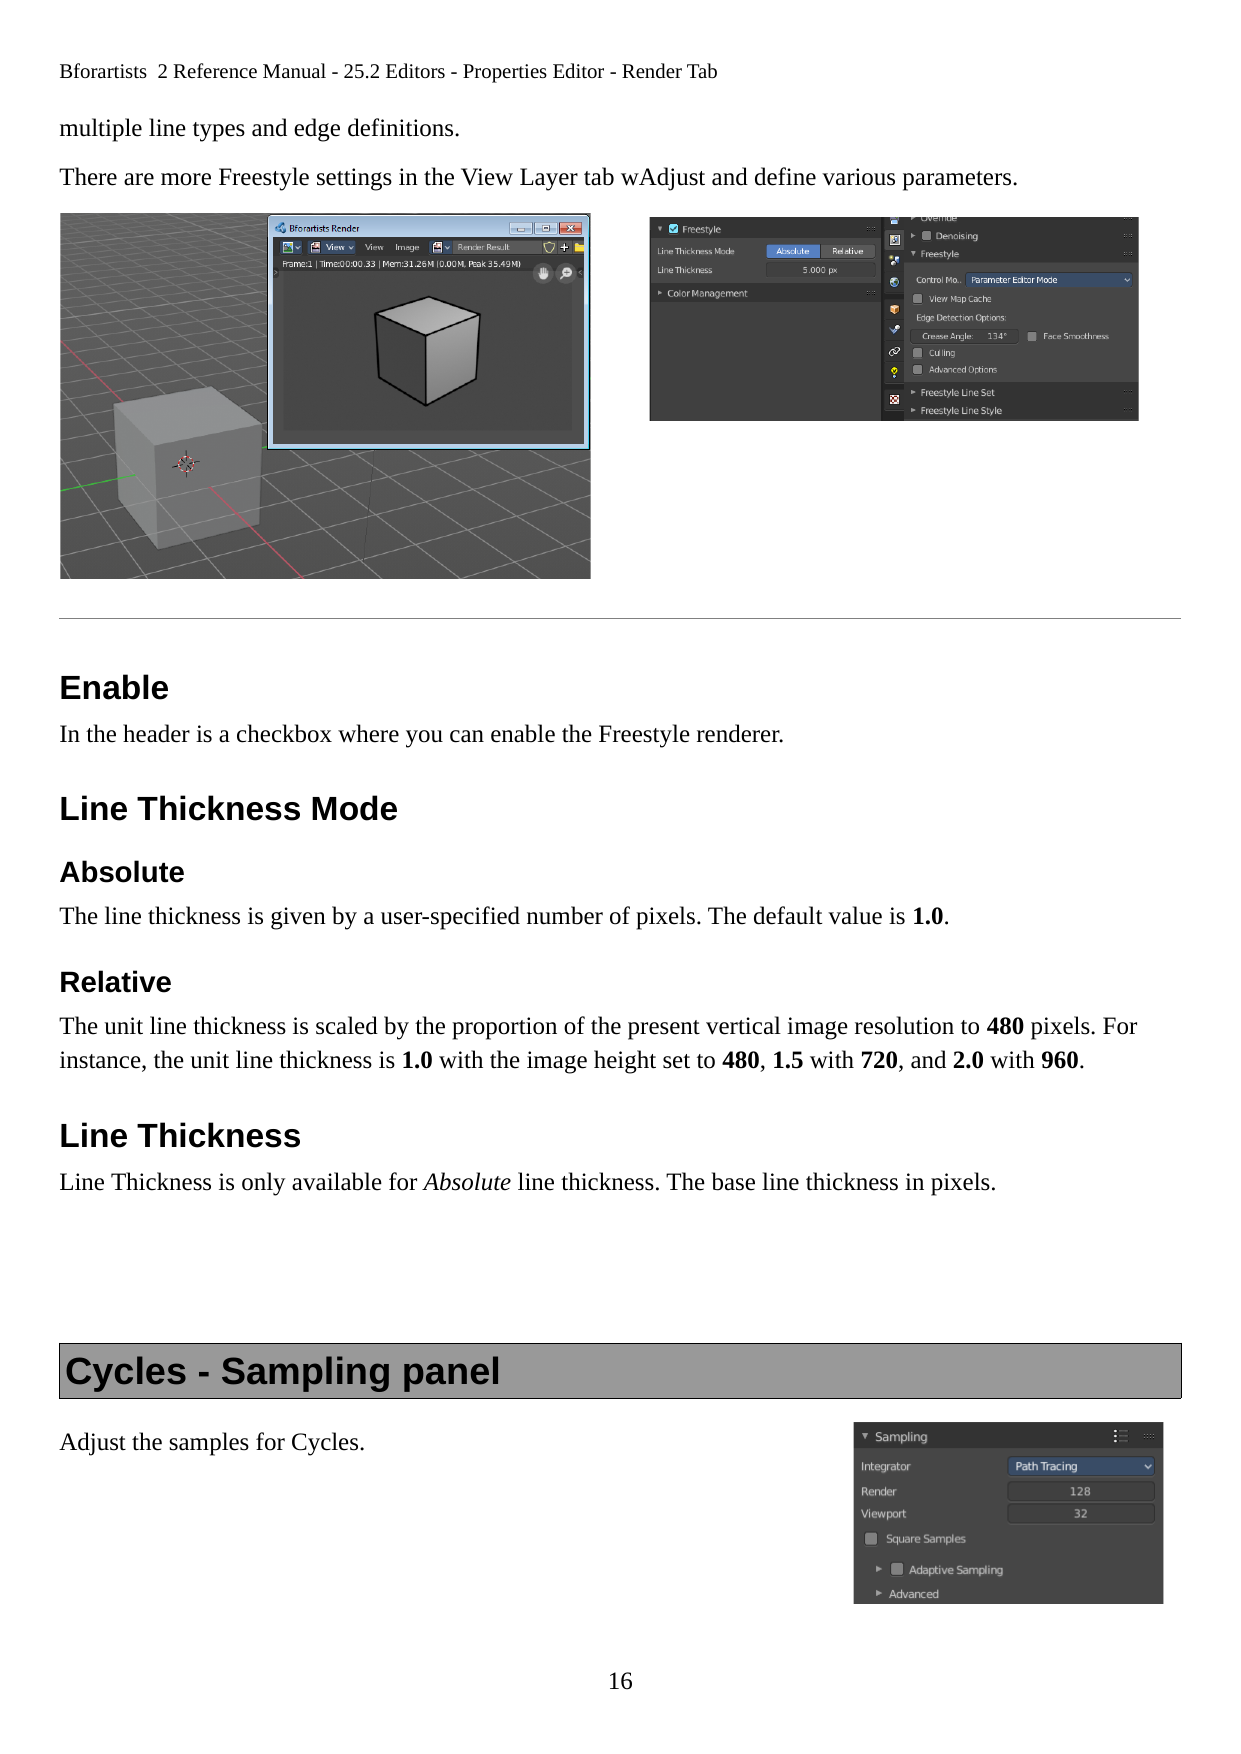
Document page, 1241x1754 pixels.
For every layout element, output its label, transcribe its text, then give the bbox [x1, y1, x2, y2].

subtitle Line Thickness Mode [59, 789, 1181, 828]
subtitle Enable [59, 668, 1181, 707]
text Line Thickness is only available for Absolute line thickness. The base line thickness in pixels. [59, 1167, 1181, 1195]
text Adjust the samples for Cycles. [59, 1427, 853, 1455]
subtitle Line Thickness [59, 1116, 1181, 1154]
text In the header is a checkbox where you can enable the Freestyle renderer. [59, 719, 1181, 748]
picture [649, 217, 1139, 421]
picture [853, 1422, 1164, 1604]
subtitle Absolute [59, 855, 1181, 889]
table_header Cycles - Sampling panel [60, 1344, 1181, 1398]
text There are more Freestyle settings in the View Layer tab wAdjust and define various parameters. [59, 162, 1181, 190]
text The unit line thickness is scaled by the proportion of the present vertical image resolution to 480 pixels. For instance, the unit line thickness is 1.0 with the image height set to 480, 1.5 with 720, and 2.0 with 960. [59, 1011, 1181, 1074]
picture [60, 213, 591, 579]
text multiple line types and edge definitions. [59, 113, 1181, 141]
text The line thickness is given by a user-specified number of pixels. The default value is 1.0. [59, 901, 1181, 930]
subtitle Relative [59, 965, 1181, 999]
